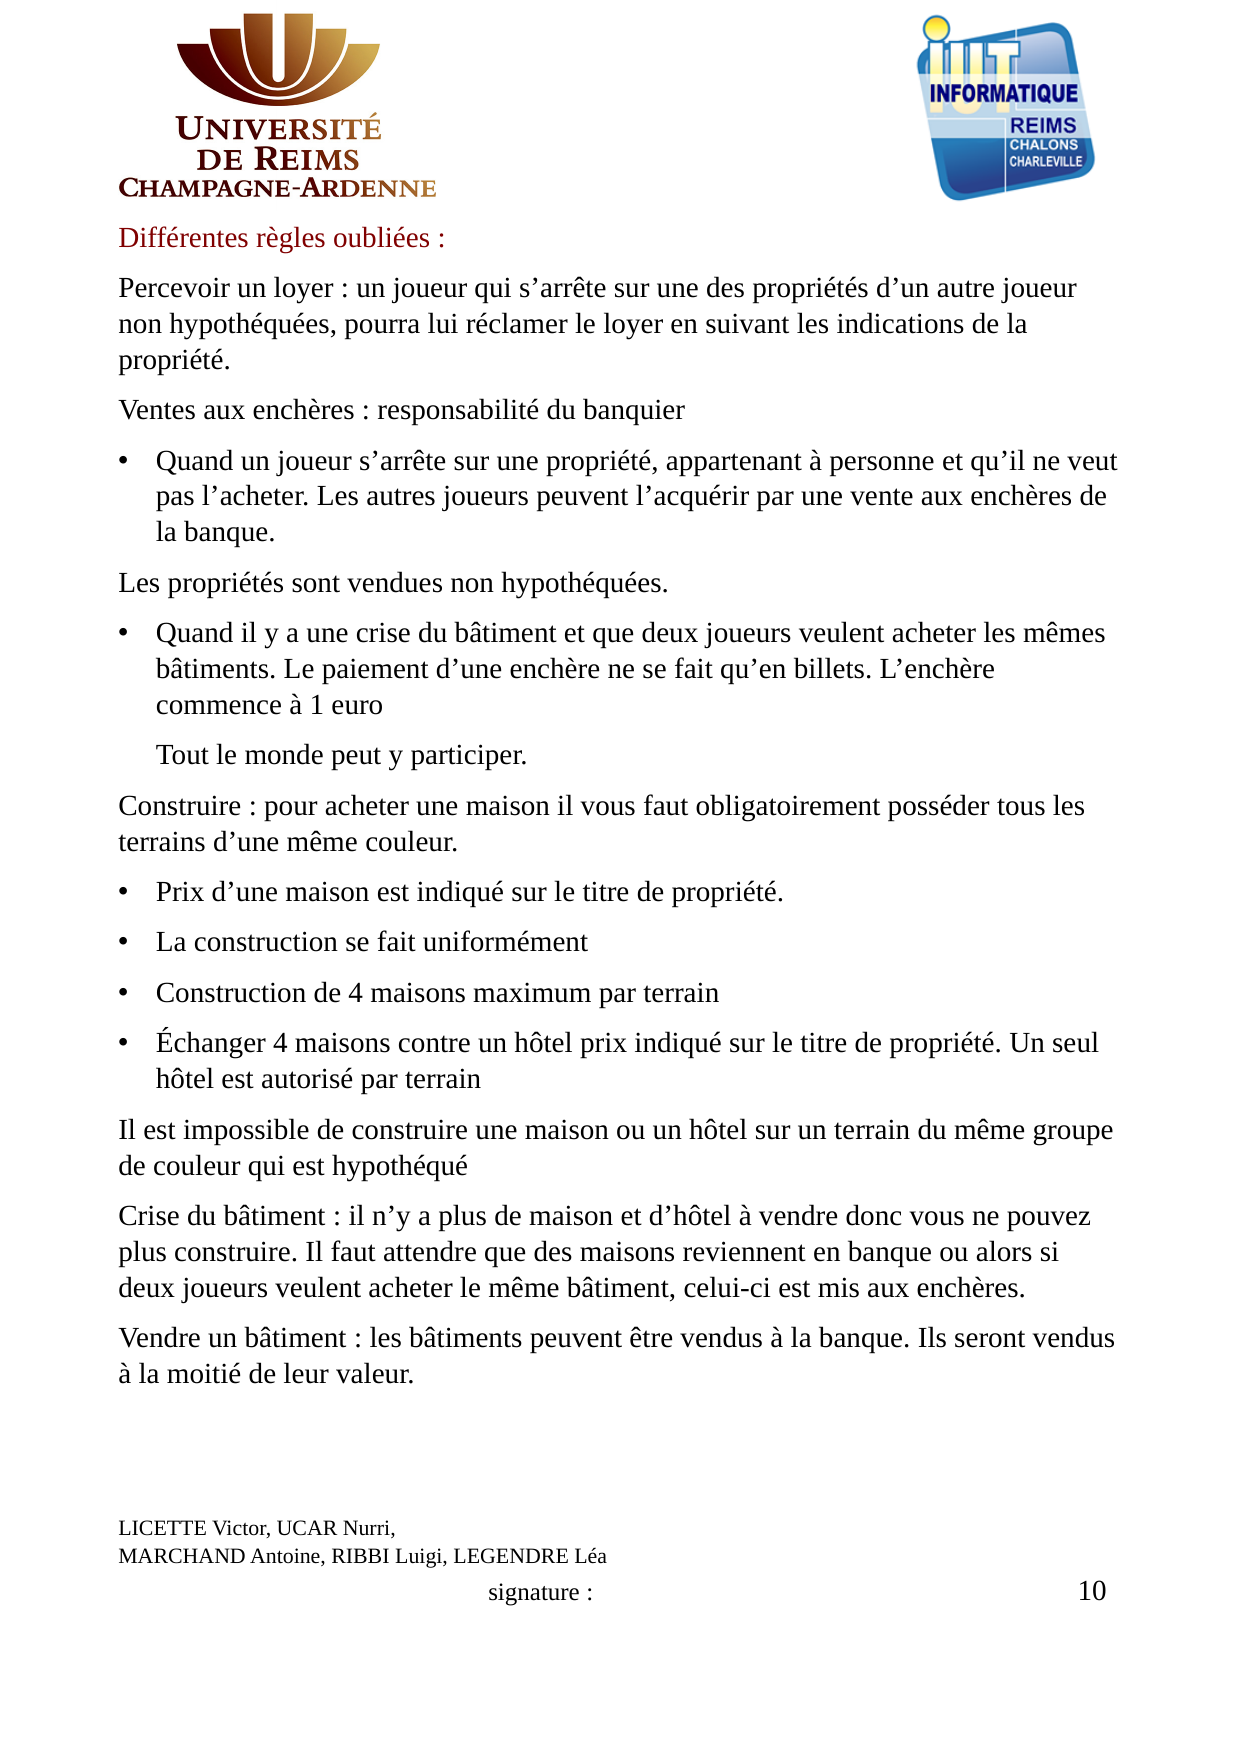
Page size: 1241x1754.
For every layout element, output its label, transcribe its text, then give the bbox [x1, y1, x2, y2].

text Percevoir un loyer : un joueur qui s’arrête sur une des propriétés d’un autre joueur non hypothéquées, pourra lui réclamer le loyer en suivant les indications de la propriété. [118, 270, 1122, 375]
list Échanger 4 maisons contre un hôtel prix indiqué sur le titre de propriété. Un seul hôtel est autorisé par terrain [118, 1026, 1122, 1095]
text Différentes règles oubliées : [118, 181, 1122, 253]
text Construire : pour acheter une maison il vous faut obligatoirement posséder tous les terrains d’une même couleur. [118, 788, 1122, 857]
text Ventes aux enchères : responsabilité du banquier [118, 392, 1122, 426]
text Crise du bâtiment : il n’y a plus de maison et d’hôtel à vendre donc vous ne pouvez plus construire. Il faut attendre que des maisons reviennent en banque ou alors si deux joueurs veulent acheter le même bâtiment, celui-ci est mis aux enchères. [118, 1198, 1122, 1303]
text Il est impossible de construire une maison ou un hôtel sur un terrain du même groupe de couleur qui est hypothéqué [118, 1112, 1122, 1181]
list Quand il y a une crise du bâtiment et que deux joueurs veulent acheter les mêmes bâtiments. Le paiement d’une enchère ne se fait qu’en billets. L’enchère commence à 1 euro [118, 615, 1122, 721]
picture [117, 0, 437, 211]
list Prix d’une maison est indiqué sur le titre de propriété. [118, 874, 1122, 908]
picture [899, 0, 1120, 220]
text Les propriétés sont vendues non hypothéquées. [118, 565, 1122, 598]
list Quand un joueur s’arrête sur une propriété, appartenant à personne et qu’il ne veut pas l’acheter. Les autres joueurs peuvent l’acquérir par une vente aux enchères de la banque. [118, 443, 1122, 548]
list Tout le monde peut y participer. [118, 737, 1122, 771]
list La construction se fait uniformément [118, 924, 1122, 958]
text Vendre un bâtiment : les bâtiments peuvent être vendus à la banque. Ils seront vendus à la moitié de leur valeur. [118, 1320, 1122, 1390]
list Construction de 4 maisons maximum par terrain [118, 975, 1122, 1009]
